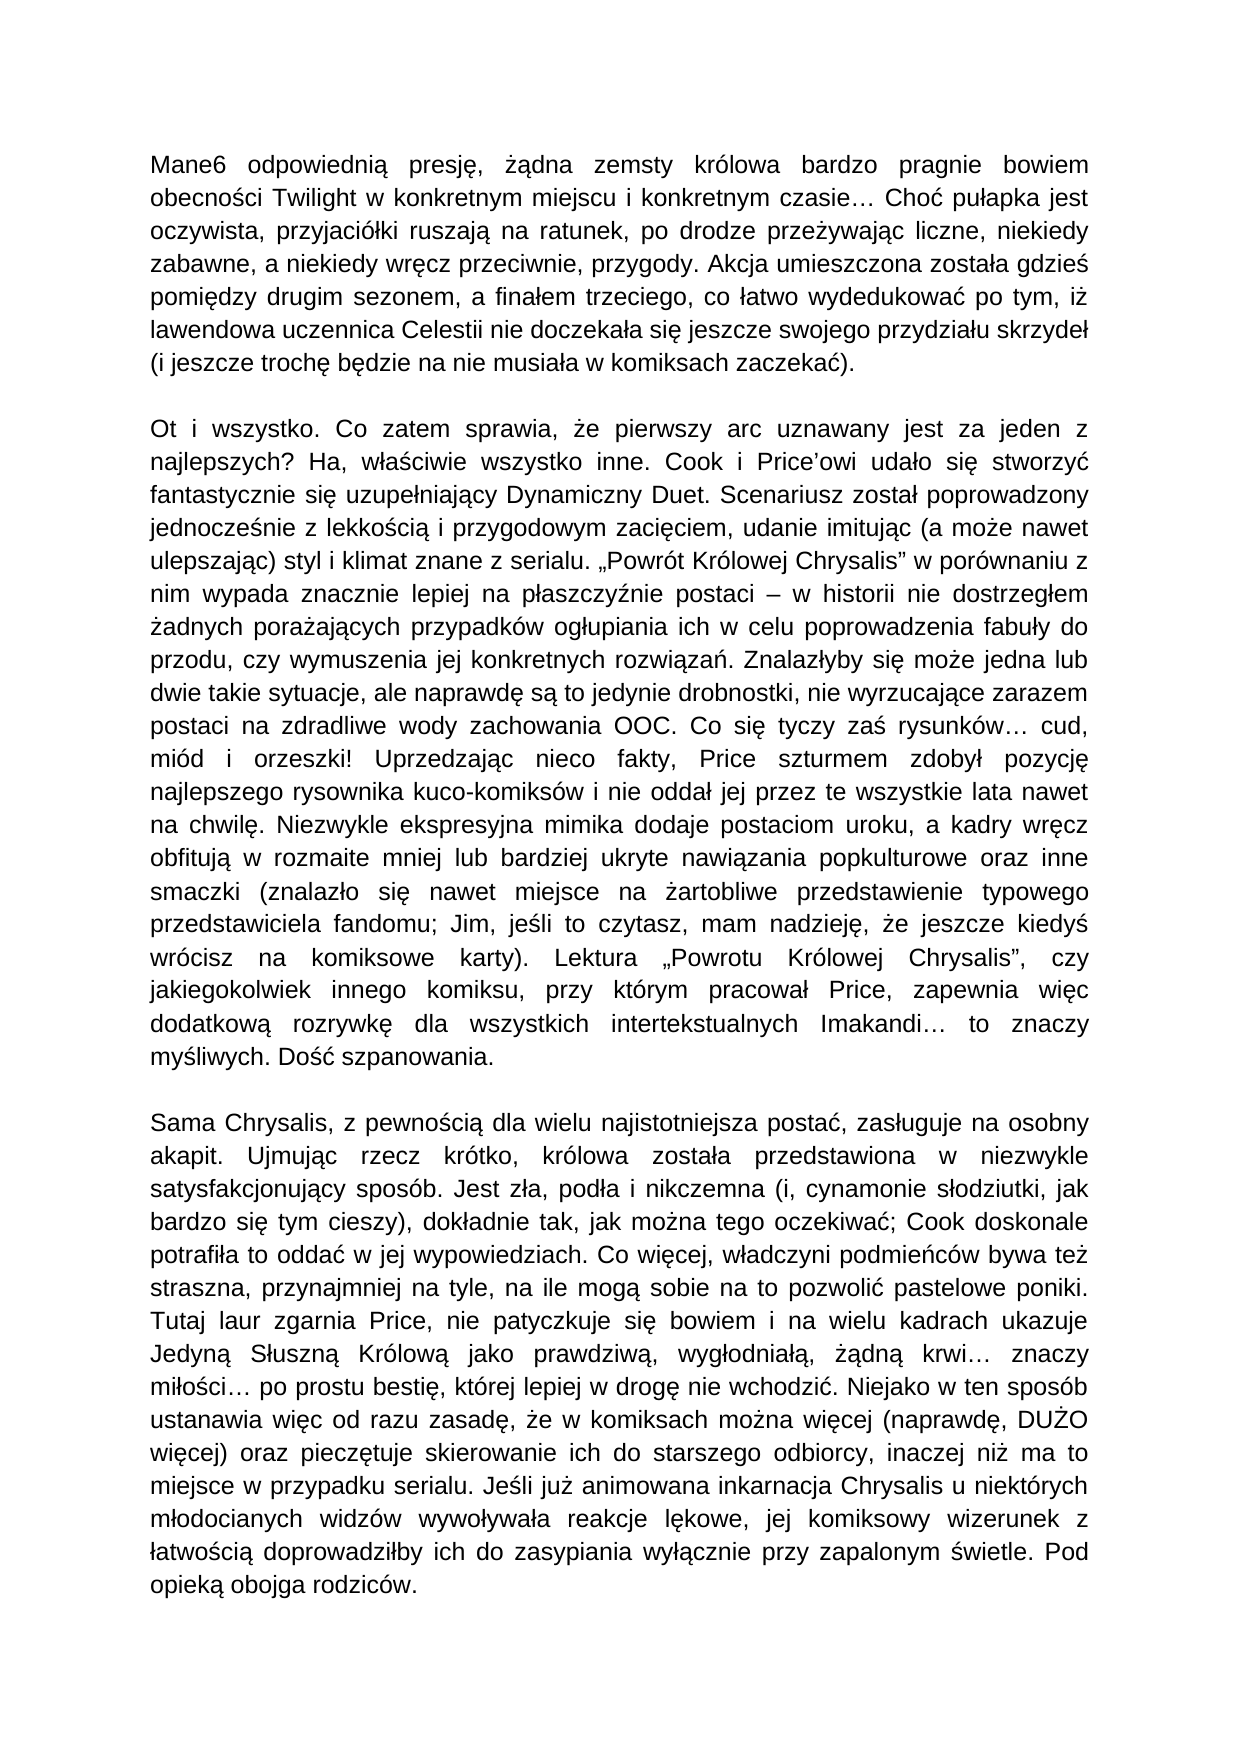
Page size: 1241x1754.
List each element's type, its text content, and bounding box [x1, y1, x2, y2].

text Sama Chrysalis, z pewnością dla wielu najistotniejsza postać, zasługuje na osobny akapit. Ujmując rzecz krótko, królowa została przedstawiona w niezwykle satysfakcjonujący sposób. Jest zła, podła i nikczemna (i, cynamonie słodziutki, jak bardzo się tym cieszy), dokładnie tak, jak można tego oczekiwać; Cook doskonale potrafiła to oddać w jej wypowiedziach. Co więcej, władczyni podmieńców bywa też straszna, przynajmniej na tyle, na ile mogą sobie na to pozwolić pastelowe poniki. Tutaj laur zgarnia Price, nie patyczkuje się bowiem i na wielu kadrach ukazuje Jedyną Słuszną Królową jako prawdziwą, wygłodniałą, żądną krwi… znaczy miłości… po prostu bestię, której lepiej w drogę nie wchodzić. Niejako w ten sposób ustanawia więc od razu zasadę, że w komiksach można więcej (naprawdę, DUŻO więcej) oraz pieczętuje skierowanie ich do starszego odbiorcy, inaczej niż ma to miejsce w przypadku serialu. Jeśli już animowana inkarnacja Chrysalis u niektórych młodocianych widzów wywoływała reakcje lękowe, jej komiksowy wizerunek z łatwością doprowadziłby ich do zasypiania wyłącznie przy zapalonym świetle. Pod opieką obojga rodziców. [150, 1108, 1090, 1599]
text Mane6 odpowiednią presję, żądna zemsty królowa bardzo pragnie bowiem obecności Twilight w konkretnym miejscu i konkretnym czasie… Choć pułapka jest oczywista, przyjaciółki ruszają na ratunek, po drodze przeżywając liczne, niekiedy zabawne, a niekiedy wręcz przeciwnie, przygody. Akcja umieszczona została gdzieś pomiędzy drugim sezonem, a finałem trzeciego, co łatwo wydedukować po tym, iż lawendowa uczennica Celestii nie doczekała się jeszcze swojego przydziału skrzydeł (i jeszcze trochę będzie na nie musiała w komiksach zaczekać). [150, 150, 1090, 377]
text Ot i wszystko. Co zatem sprawia, że pierwszy arc uznawany jest za jeden z najlepszych? Ha, właściwie wszystko inne. Cook i Price’owi udało się stworzyć fantastycznie się uzupełniający Dynamiczny Duet. Scenariusz został poprowadzony jednocześnie z lekkością i przygodowym zacięciem, udanie imitując (a może nawet ulepszając) styl i klimat znane z serialu. „Powrót Królowej Chrysalis” w porównaniu z nim wypada znacznie lepiej na płaszczyźnie postaci – w historii nie dostrzegłem żadnych porażających przypadków ogłupiania ich w celu poprowadzenia fabuły do przodu, czy wymuszenia jej konkretnych rozwiązań. Znalazłyby się może jedna lub dwie takie sytuacje, ale naprawdę są to jedynie drobnostki, nie wyrzucające zarazem postaci na zdradliwe wody zachowania OOC. Co się tyczy zaś rysunków… cud, miód i orzeszki! Uprzedzając nieco fakty, Price szturmem zdobył pozycję najlepszego rysownika kuco-komiksów i nie oddał jej przez te wszystkie lata nawet na chwilę. Niezwykle ekspresyjna mimika dodaje postaciom uroku, a kadry wręcz obfitują w rozmaite mniej lub bardziej ukryte nawiązania popkulturowe oraz inne smaczki (znalazło się nawet miejsce na żartobliwe przedstawienie typowego przedstawiciela fandomu; Jim, jeśli to czytasz, mam nadzieję, że jeszcze kiedyś wrócisz na komiksowe karty). Lektura „Powrotu Królowej Chrysalis”, czy jakiegokolwiek innego komiksu, przy którym pracował Price, zapewnia więc dodatkową rozrywkę dla wszystkich intertekstualnych Imakandi… to znaczy myśliwych. Dość szpanowania. [150, 414, 1090, 1070]
